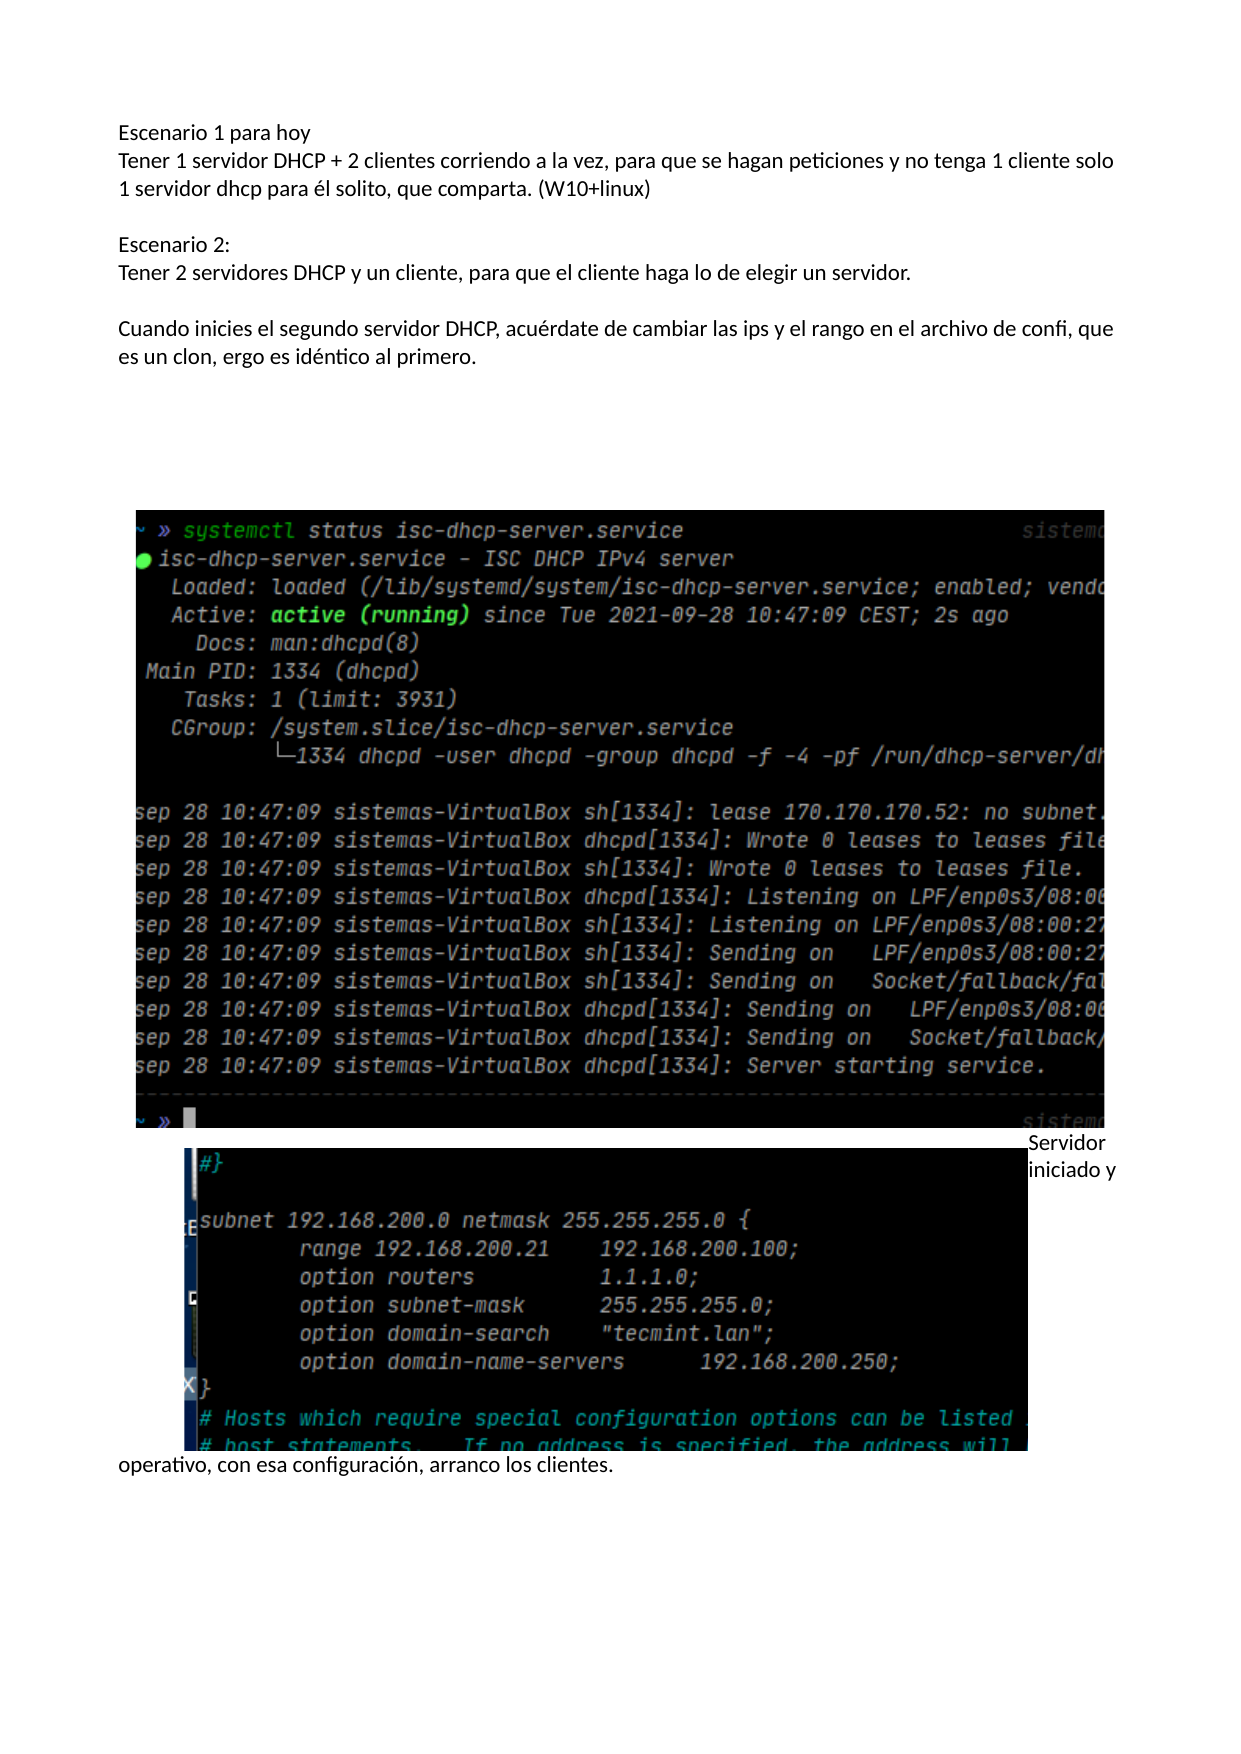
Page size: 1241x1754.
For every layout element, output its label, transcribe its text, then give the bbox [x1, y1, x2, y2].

text Tener 1 servidor DHCP + 2 clientes corriendo a la vez, para que se hagan peticiones y no tenga 1 cliente solo 1 servidor dhcp para él solito, que comparta. (W10+linux) [118, 146, 1122, 202]
text Tener 2 servidores DHCP y un cliente, para que el cliente haga lo de elegir un servidor. [118, 258, 1122, 286]
text Escenario 2: [118, 230, 1122, 258]
text Cuando inicies el segundo servidor DHCP, acuérdate de cambiar las ips y el rango en el archivo de confi, que es un clon, ergo es idéntico al primero. [118, 314, 1122, 370]
text Escenario 1 para hoy [118, 118, 1122, 146]
text Servidor iniciado y operativo, con esa configuración, arranco los clientes. [118, 875, 1122, 1478]
